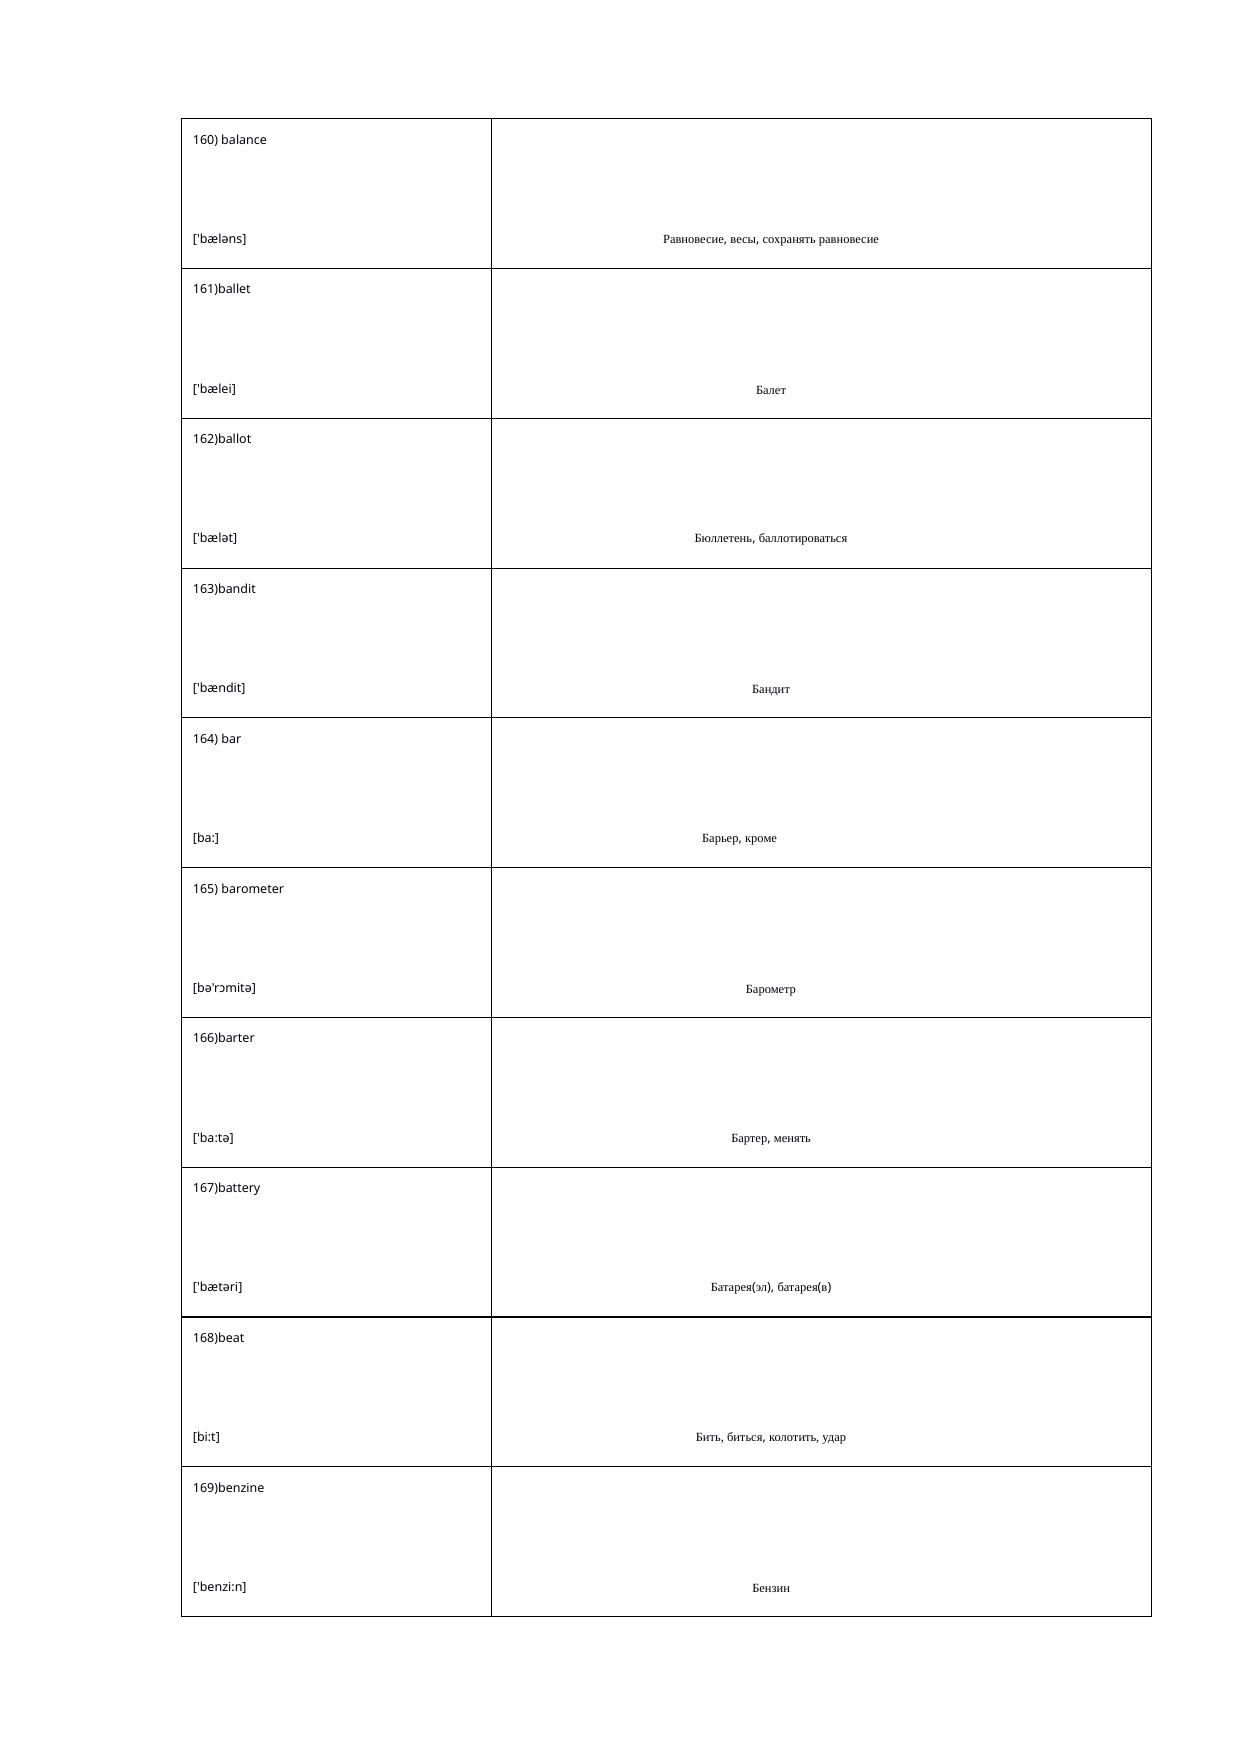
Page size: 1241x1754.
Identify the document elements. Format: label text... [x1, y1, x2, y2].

table_cell 168)beat [bi:t] [182, 1318, 491, 1466]
table_cell Бандит [492, 569, 1151, 717]
table_cell Бартер, менять [492, 1018, 1151, 1167]
table_cell Барометр [492, 868, 1151, 1017]
table_cell 165) barometer [bə'rɔmitə] [182, 868, 491, 1017]
table_cell Балет [492, 269, 1151, 418]
table_cell Бензин [492, 1467, 1151, 1616]
table_cell Батарея(эл), батарея(в) [492, 1168, 1151, 1316]
table_cell Бюллетень, баллотироваться [492, 419, 1151, 567]
table_cell 163)bandit ['bændit] [182, 569, 491, 717]
table_cell 166)barter ['ba:tə] [182, 1018, 491, 1167]
table_cell Равновесие, весы, сохранять равновесие [492, 119, 1151, 268]
table_cell 164) bar [ba:] [182, 718, 491, 867]
table_cell Бить, биться, колотить, удар [492, 1318, 1151, 1466]
table_cell 160) balance ['bæləns] [182, 119, 491, 268]
table_cell 167)battery ['bætəri] [182, 1168, 491, 1316]
table_cell 161)ballet ['bælei] [182, 269, 491, 418]
table_cell Барьер, кроме [492, 718, 1151, 867]
table_cell 169)benzine ['benzi:n] [182, 1467, 491, 1616]
table_cell 162)ballot ['bælət] [182, 419, 491, 567]
